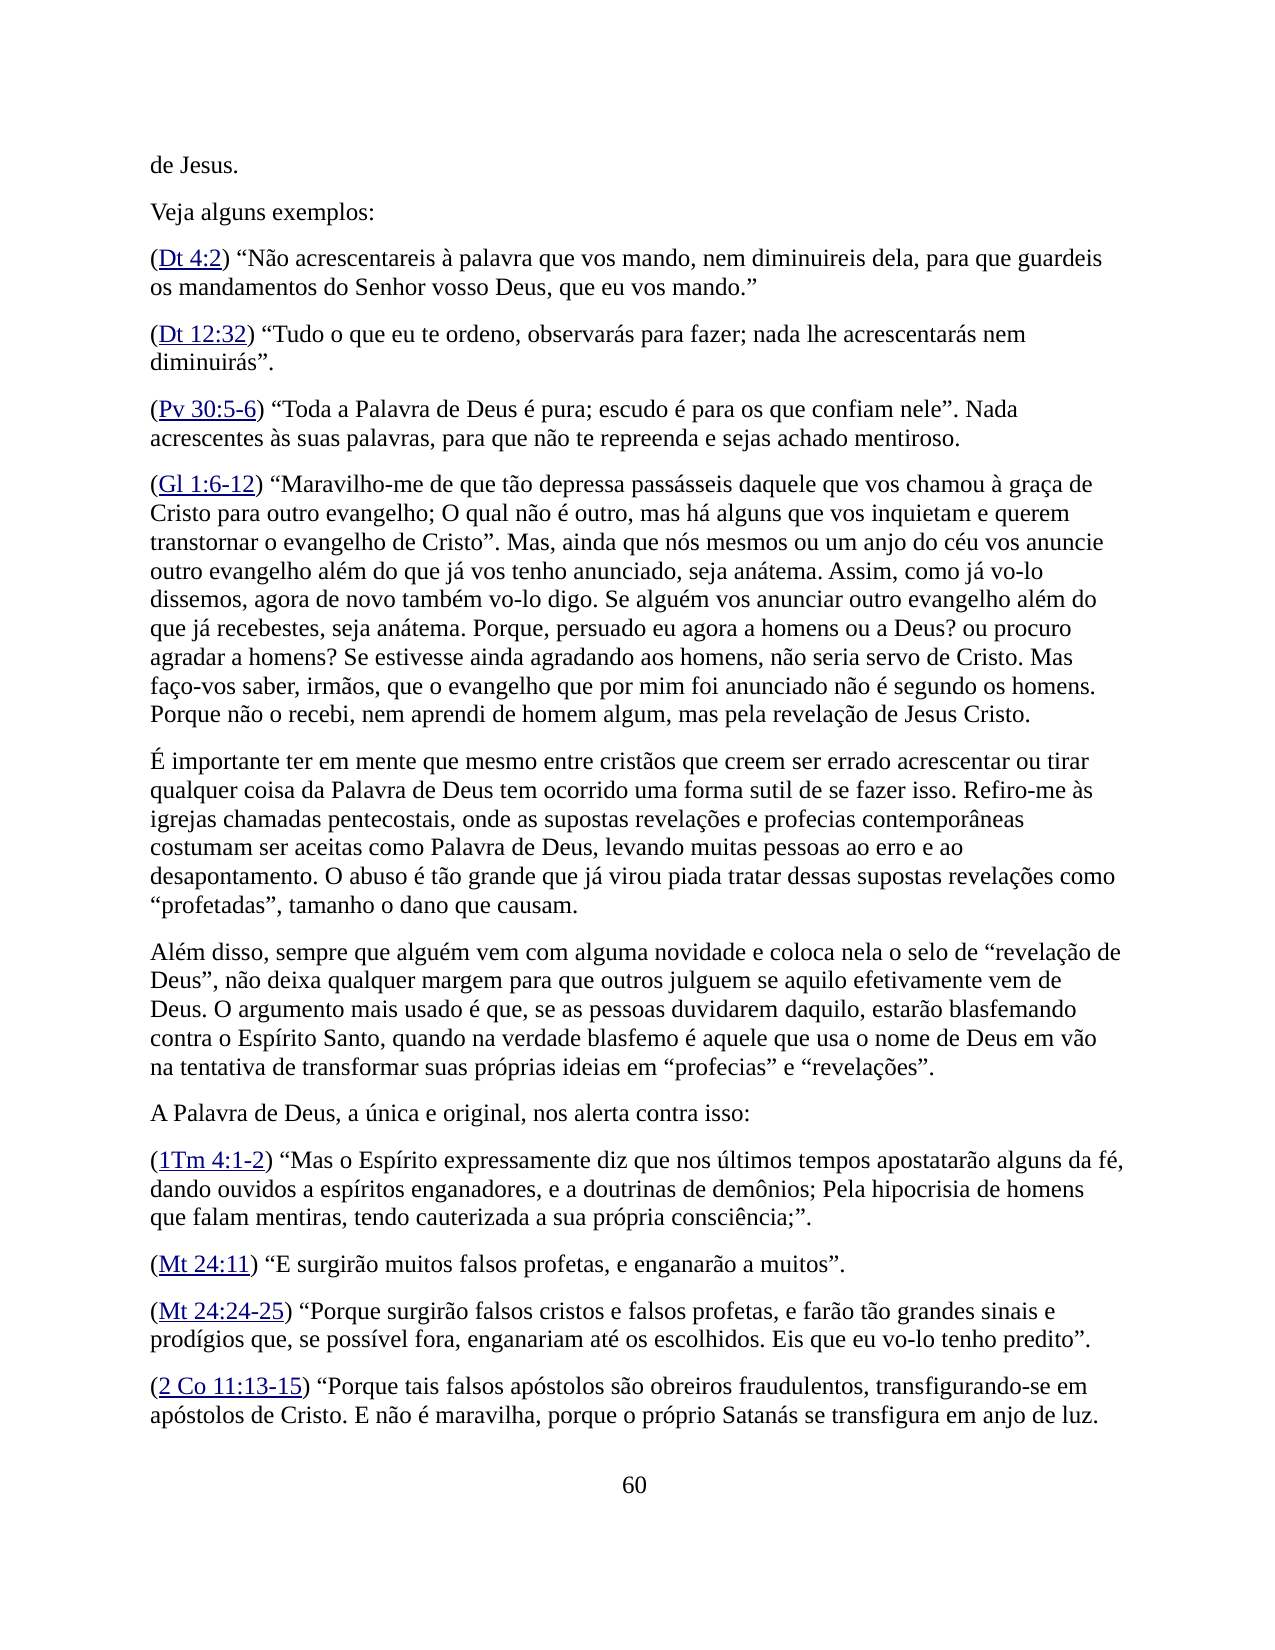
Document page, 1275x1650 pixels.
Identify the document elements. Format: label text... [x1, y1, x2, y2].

text (Gl 1:6-12) “Maravilho-me de que tão depressa passásseis daquele que vos chamou à graça de Cristo para outro evangelho; O qual não é outro, mas há alguns que vos inquietam e querem transtornar o evangelho de Cristo”. Mas, ainda que nós mesmos ou um anjo do céu vos anuncie outro evangelho além do que já vos tenho anunciado, seja anátema. Assim, como já vo-lo dissemos, agora de novo também vo-lo digo. Se alguém vos anunciar outro evangelho além do que já recebestes, seja anátema. Porque, persuado eu agora a homens ou a Deus? ou procuro agradar a homens? Se estivesse ainda agradando aos homens, não seria servo de Cristo. Mas faço-vos saber, irmãos, que o evangelho que por mim foi anunciado não é segundo os homens. Porque não o recebi, nem aprendi de homem algum, mas pela revelação de Jesus Cristo. [150, 469, 1125, 728]
text (Dt 4:2) “Não acrescentareis à palavra que vos mando, nem diminuireis dela, para que guardeis os mandamentos do Senhor vosso Deus, que eu vos mando.” [150, 243, 1125, 301]
text Além disso, sempre que alguém vem com alguma novidade e coloca nela o selo de “revelação de Deus”, não deixa qualquer margem para que outros julguem se aquilo efetivamente vem de Deus. O argumento mais usado é que, se as pessoas duvidarem daquilo, estarão blasfemando contra o Espírito Santo, quando na verdade blasfemo é aquele que usa o nome de Deus em vão na tentativa de transformar suas próprias ideias em “profecias” e “revelações”. [150, 937, 1125, 1080]
text de Jesus. [150, 150, 1125, 179]
text A Palavra de Deus, a única e original, nos alerta contra isso: [150, 1098, 1125, 1127]
text (Mt 24:11) “E surgirão muitos falsos profetas, e enganarão a muitos”. [150, 1249, 1125, 1278]
text Veja alguns exemplos: [150, 197, 1125, 225]
text (Mt 24:24-25) “Porque surgirão falsos cristos e falsos profetas, e farão tão grandes sinais e prodígios que, se possível fora, enganariam até os escolhidos. Eis que eu vo-lo tenho predito”. [150, 1296, 1125, 1353]
text (Pv 30:5-6) “Toda a Palavra de Deus é pura; escudo é para os que confiam nele”. Nada acrescentes às suas palavras, para que não te repreenda e sejas achado mentiroso. [150, 394, 1125, 452]
text (2 Co 11:13-15) “Porque tais falsos apóstolos são obreiros fraudulentos, transfigurando-se em apóstolos de Cristo. E não é maravilha, porque o próprio Satanás se transfigura em anjo de luz. [150, 1371, 1125, 1429]
text (Dt 12:32) “Tudo o que eu te ordeno, observarás para fazer; nada lhe acrescentarás nem diminuirás”. [150, 319, 1125, 376]
text (1Tm 4:1-2) “Mas o Espírito expressamente diz que nos últimos tempos apostatarão alguns da fé, dando ouvidos a espíritos enganadores, e a doutrinas de demônios; Pela hipocrisia de homens que falam mentiras, tendo cauterizada a sua própria consciência;”. [150, 1145, 1125, 1231]
text É importante ter em mente que mesmo entre cristãos que creem ser errado acrescentar ou tirar qualquer coisa da Palavra de Deus tem ocorrido uma forma sutil de se fazer isso. Refiro-me às igrejas chamadas pentecostais, onde as supostas revelações e profecias contemporâneas costumam ser aceitas como Palavra de Deus, levando muitas pessoas ao erro e ao desapontamento. O abuso é tão grande que já virou piada tratar dessas supostas revelações como “profetadas”, tamanho o dano que causam. [150, 746, 1125, 919]
